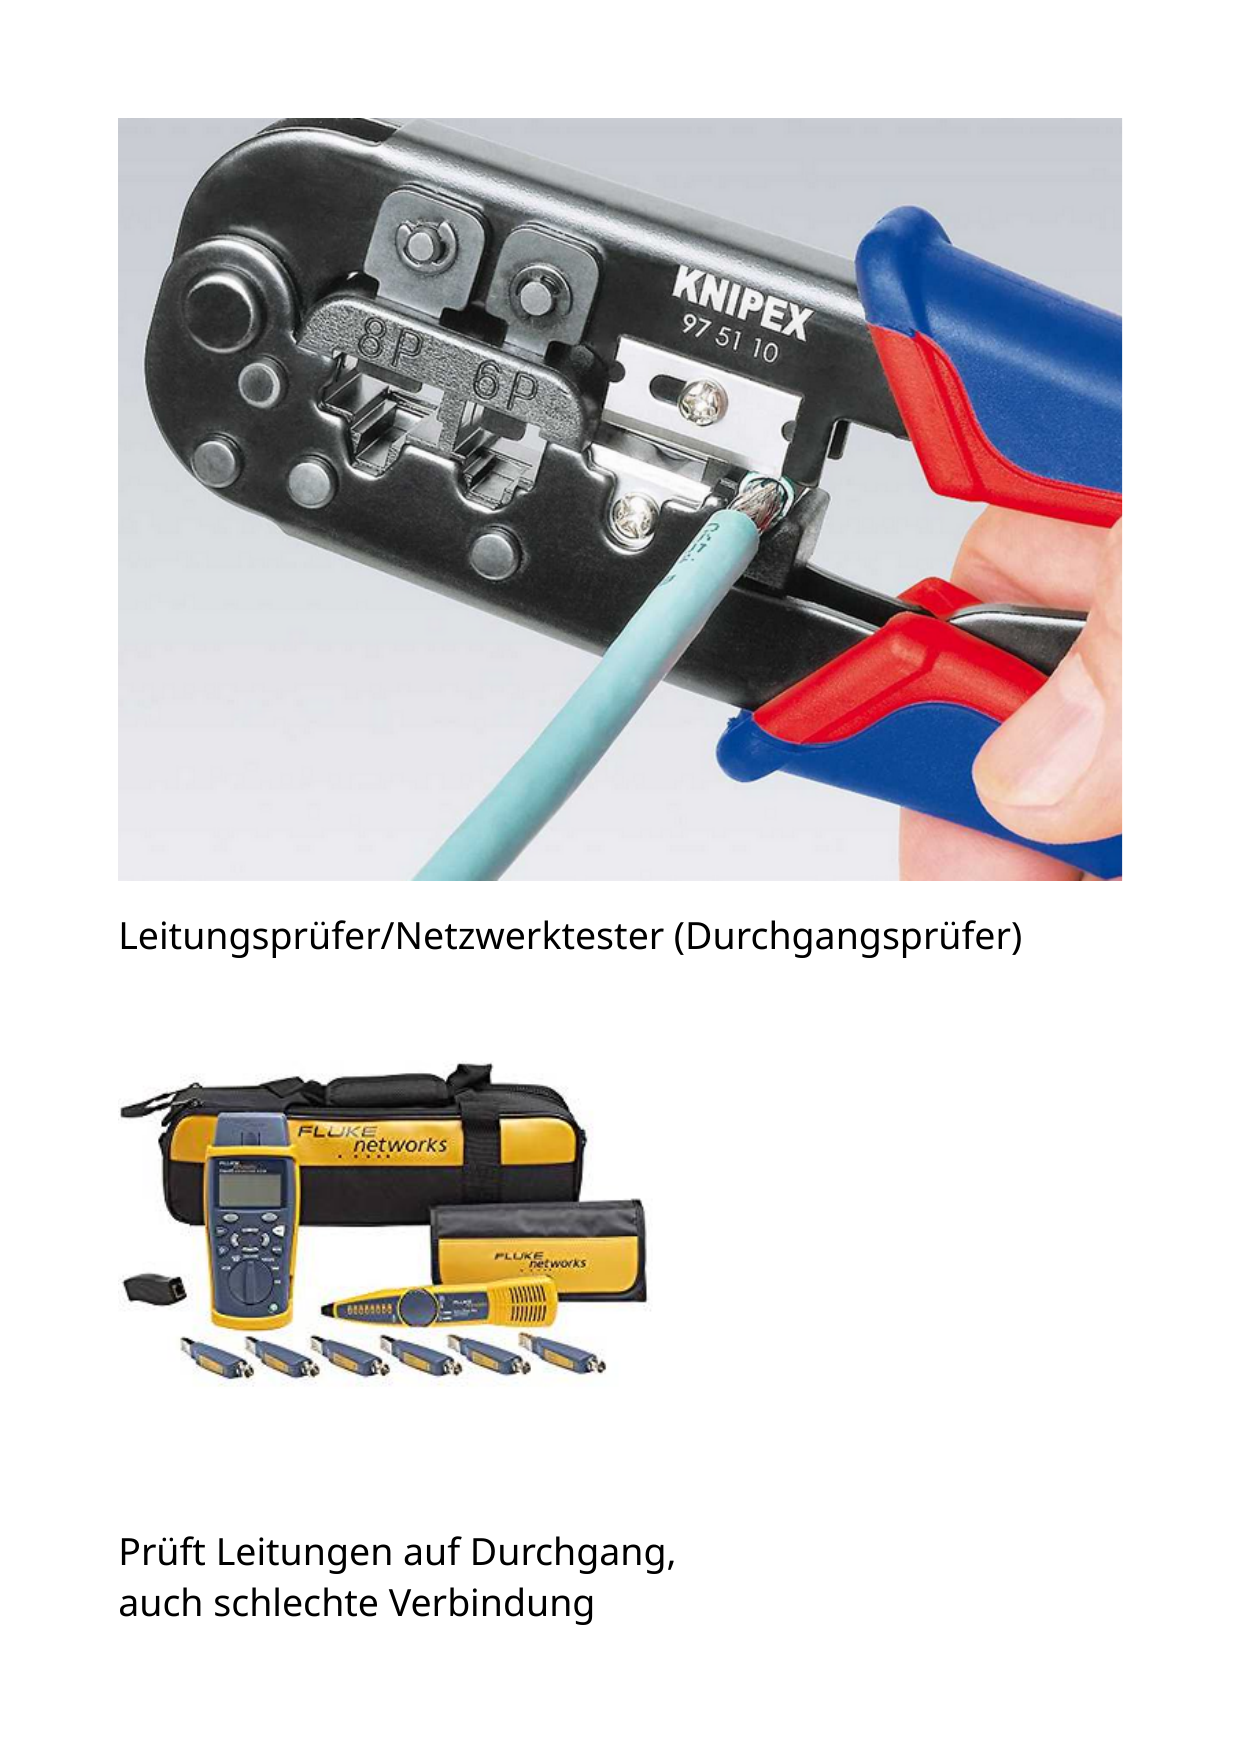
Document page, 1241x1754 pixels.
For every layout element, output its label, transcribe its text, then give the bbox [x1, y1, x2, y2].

text Leitungsprüfer/Netzwerktester (Durchgangsprüfer) [118, 910, 1122, 961]
text Prüft Leitungen auf Durchgang, auch schlechte Verbindung [118, 1474, 1122, 1627]
